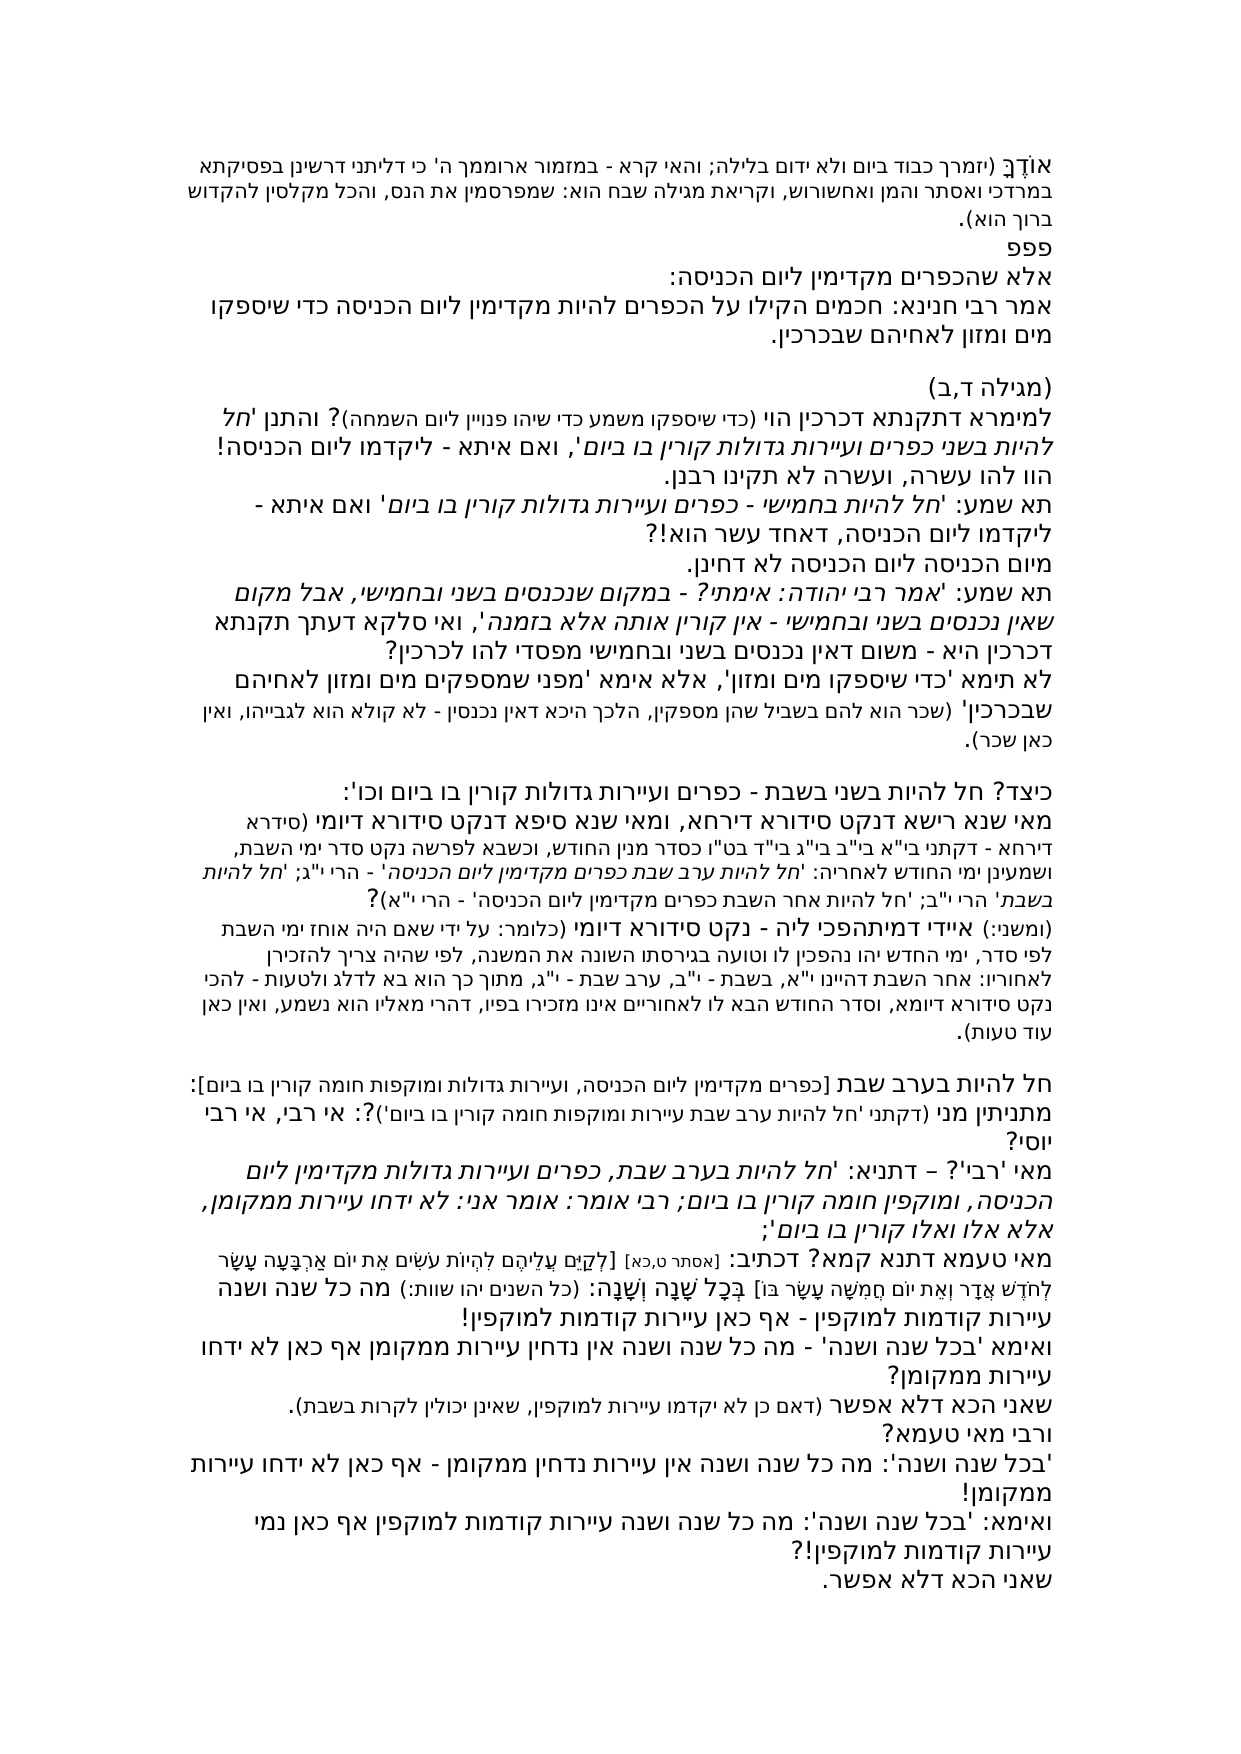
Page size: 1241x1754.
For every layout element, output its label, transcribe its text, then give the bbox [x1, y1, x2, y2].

text שאני הכא דלא אפשר (דאם כן לא יקדמו עיירות למוקפין, שאינן יכולין לקרות בשבת). [187, 1390, 1053, 1419]
text פפפ [187, 233, 1053, 262]
text מתניתין מני (דקתני 'חל להיות ערב שבת עיירות ומוקפות חומה קורין בו ביום')?: אי רבי, אי רבי יוסי? [187, 1098, 1053, 1157]
text שאני הכא דלא אפשר. [187, 1566, 1053, 1595]
text ואימא: 'בכל שנה ושנה': מה כל שנה ושנה עיירות קודמות למוקפין אף כאן נמי עיירות קודמות למוקפין!? [187, 1507, 1053, 1566]
text הוו להו עשרה, ועשרה לא תקינו רבנן. [187, 461, 1053, 490]
text מאי שנא רישא דנקט סידורא דירחא, ומאי שנא סיפא דנקט סידורא דיומי (סידרא דירחא - דקתני בי"א בי"ב בי"ג בי"ד בט"ו כסדר מנין החודש, וכשבא לפרשה נקט סדר ימי השבת, ושמעינן ימי החודש לאחריה: 'חל להיות ערב שבת כפרים מקדימין ליום הכניסה' - הרי י"ג; 'חל להיות בשבת' הרי י"ב; 'חל להיות אחר השבת כפרים מקדימין ליום הכניסה' - הרי י"א)? [187, 806, 1053, 913]
text מיום הכניסה ליום הכניסה לא דחינן. [187, 549, 1053, 578]
text ורבי מאי טעמא? [187, 1419, 1053, 1449]
text 'בכל שנה ושנה': מה כל שנה ושנה אין עיירות נדחין ממקומן - אף כאן לא ידחו עיירות ממקומן! [187, 1449, 1053, 1507]
text ואימא 'בכל שנה ושנה' - מה כל שנה ושנה אין נדחין עיירות ממקומן אף כאן לא ידחו עיירות ממקומן? [187, 1332, 1053, 1390]
text אוֹדֶךָּ (יזמרך כבוד ביום ולא ידום בלילה; והאי קרא - במזמור ארוממך ה' כי דליתני דרשינן בפסיקתא במרדכי ואסתר והמן ואחשורוש, וקריאת מגילה שבח הוא: שמפרסמין את הנס, והכל מקלסין להקדוש ברוך הוא). [187, 150, 1053, 233]
text (מגילה ד,ב) [187, 374, 1053, 403]
text מאי טעמא דתנא קמא? דכתיב: [אסתר ט,כא] [לְקַיֵּם עֲלֵיהֶם לִהְיוֹת עֹשִׂים אֵת יוֹם אַרְבָּעָה עָשָׂר לְחֹדֶשׁ אֲדָר וְאֵת יוֹם חֲמִשָּׁה עָשָׂר בּוֹ] בְּכָל שָׁנָה וְשָׁנָה: (כל השנים יהו שוות:) מה כל שנה ושנה עיירות קודמות למוקפין - אף כאן עיירות קודמות למוקפין! [187, 1244, 1053, 1332]
text מאי 'רבי'? – דתניא: 'חל להיות בערב שבת, כפרים ועיירות גדולות מקדימין ליום הכניסה, ומוקפין חומה קורין בו ביום; רבי אומר: אומר אני: לא ידחו עיירות ממקומן, אלא אלו ואלו קורין בו ביום'; [187, 1157, 1053, 1244]
text כיצד? חל להיות בשני בשבת - כפרים ועיירות גדולות קורין בו ביום וכו': [187, 777, 1053, 806]
text אמר רבי חנינא: חכמים הקילו על הכפרים להיות מקדימין ליום הכניסה כדי שיספקו מים ומזון לאחיהם שבכרכין. [187, 291, 1053, 349]
text תא שמע: 'חל להיות בחמישי - כפרים ועיירות גדולות קורין בו ביום' ואם איתא - ליקדמו ליום הכניסה, דאחד עשר הוא!? [187, 490, 1053, 549]
text למימרא דתקנתא דכרכין הוי (כדי שיספקו משמע כדי שיהו פנויין ליום השמחה)? והתנן 'חל להיות בשני כפרים ועיירות גדולות קורין בו ביום', ואם איתא - ליקדמו ליום הכניסה! [187, 403, 1053, 461]
text אלא שהכפרים מקדימין ליום הכניסה: [187, 262, 1053, 291]
text (ומשני:) איידי דמיתהפכי ליה - נקט סידורא דיומי (כלומר: על ידי שאם היה אוחז ימי השבת לפי סדר, ימי החדש יהו נהפכין לו וטועה בגירסתו השונה את המשנה, לפי שהיה צריך להזכירן לאחוריו: אחר השבת דהיינו י"א, בשבת - י"ב, ערב שבת - י"ג, מתוך כך הוא בא לדלג ולטעות - להכי נקט סידורא דיומא, וסדר החודש הבא לו לאחוריים אינו מזכירו בפיו, דהרי מאליו הוא נשמע, ואין כאן עוד טעות). [187, 913, 1053, 1045]
text חל להיות בערב שבת [כפרים מקדימין ליום הכניסה, ועיירות גדולות ומוקפות חומה קורין בו ביום]: [187, 1069, 1053, 1098]
text תא שמע: 'אמר רבי יהודה: אימתי? - במקום שנכנסים בשני ובחמישי, אבל מקום שאין נכנסים בשני ובחמישי - אין קורין אותה אלא בזמנה', ואי סלקא דעתך תקנתא דכרכין היא - משום דאין נכנסים בשני ובחמישי מפסדי להו לכרכין? [187, 578, 1053, 666]
text לא תימא 'כדי שיספקו מים ומזון', אלא אימא 'מפני שמספקים מים ומזון לאחיהם שבכרכין' (שכר הוא להם בשביל שהן מספקין, הלכך היכא דאין נכנסין - לא קולא הוא לגבייהו, ואין כאן שכר). [187, 666, 1053, 753]
